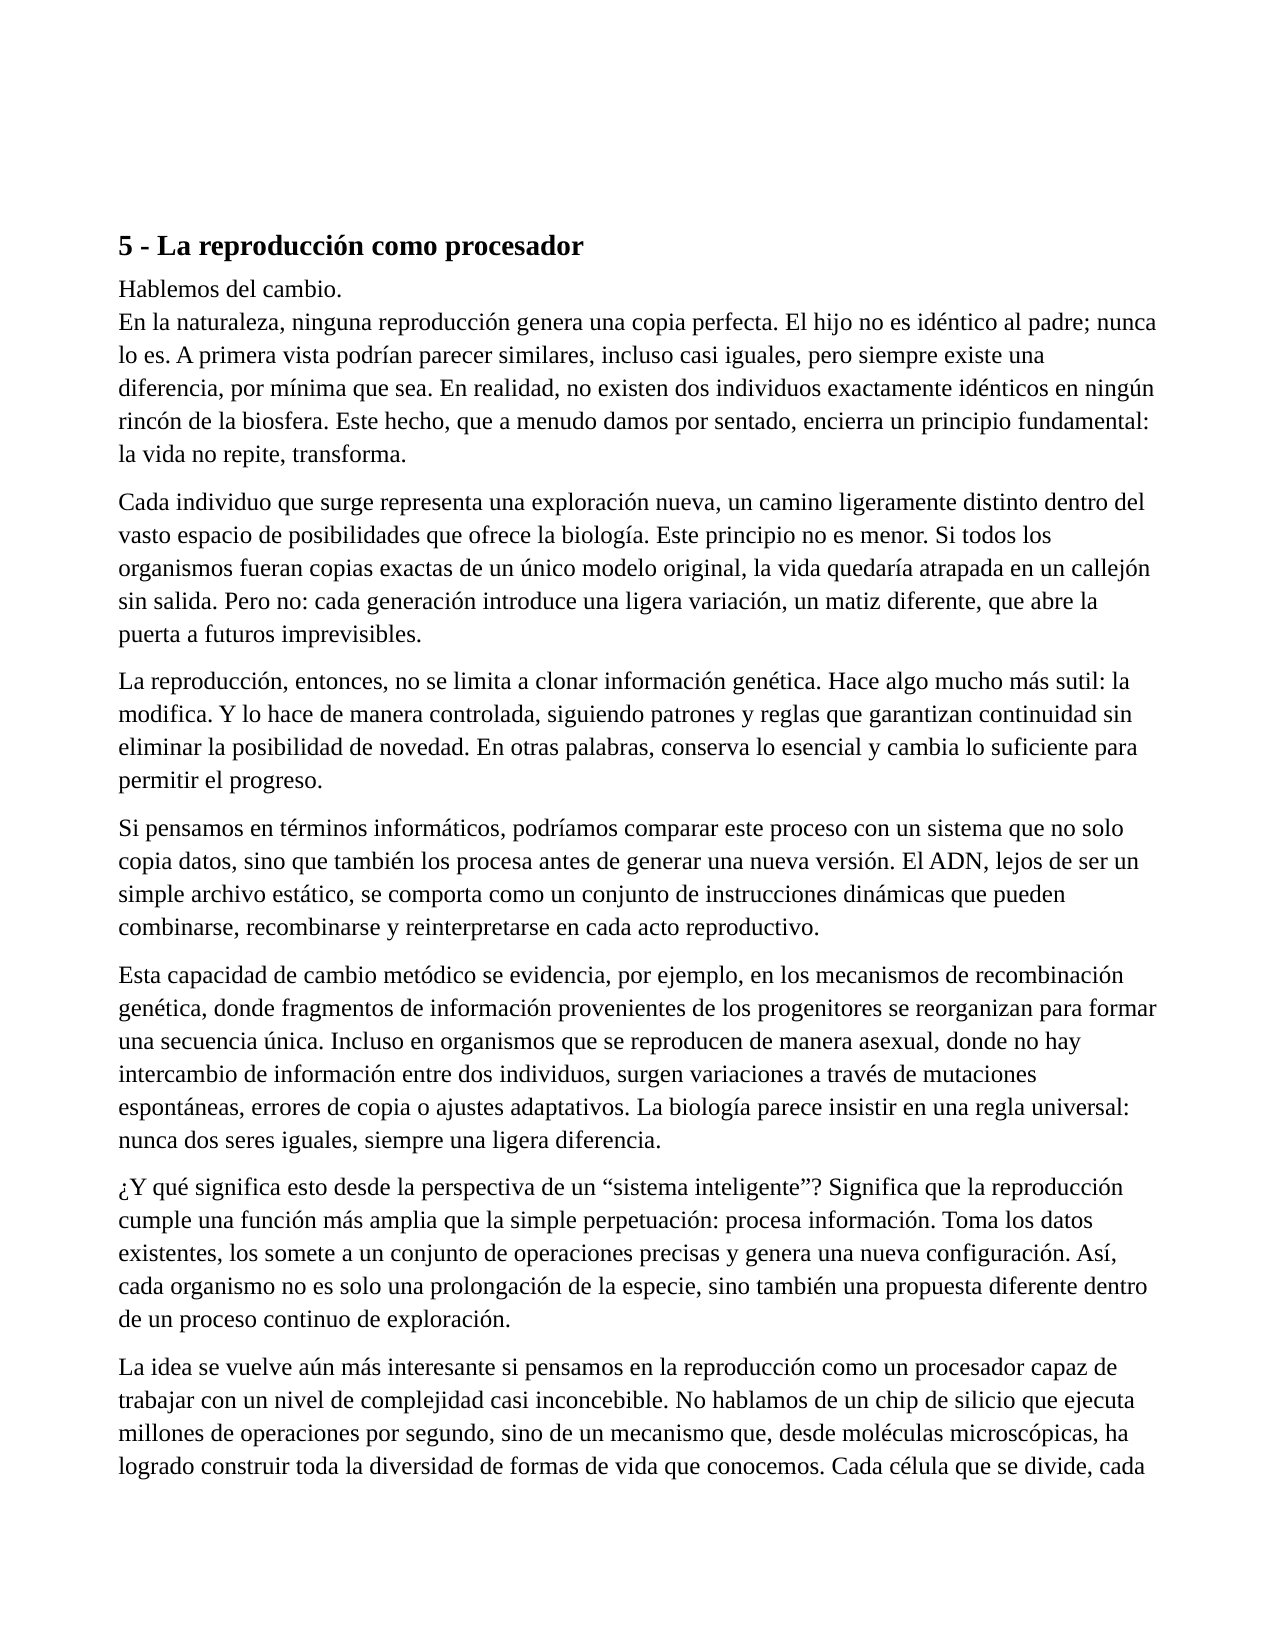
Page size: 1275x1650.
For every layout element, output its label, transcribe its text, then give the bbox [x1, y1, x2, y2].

text La reproducción, entonces, no se limita a clonar información genética. Hace algo mucho más sutil: la modifica. Y lo hace de manera controlada, siguiendo patrones y reglas que garantizan continuidad sin eliminar la posibilidad de novedad. En otras palabras, conserva lo esencial y cambia lo suficiente para permitir el progreso. [118, 666, 1157, 794]
text Esta capacidad de cambio metódico se evidencia, por ejemplo, en los mecanismos de recombinación genética, donde fragmentos de información provenientes de los progenitores se reorganizan para formar una secuencia única. Incluso en organismos que se reproducen de manera asexual, donde no hay intercambio de información entre dos individuos, surgen variaciones a través de mutaciones espontáneas, errores de copia o ajustes adaptativos. La biología parece insistir en una regla universal: nunca dos seres iguales, siempre una ligera diferencia. [118, 960, 1157, 1153]
subtitle 5 - La reproducción como procesador [118, 228, 1157, 261]
text Si pensamos en términos informáticos, podríamos comparar este proceso con un sistema que no solo copia datos, sino que también los procesa antes de generar una nueva versión. El ADN, lejos de ser un simple archivo estático, se comporta como un conjunto de instrucciones dinámicas que pueden combinarse, recombinarse y reinterpretarse en cada acto reproductivo. [118, 813, 1157, 941]
text Hablemos del cambio. En la naturaleza, ninguna reproducción genera una copia perfecta. El hijo no es idéntico al padre; nunca lo es. A primera vista podrían parecer similares, incluso casi iguales, pero siempre existe una diferencia, por mínima que sea. En realidad, no existen dos individuos exactamente idénticos en ningún rincón de la biosfera. Este hecho, que a menudo damos por sentado, encierra un principio fundamental: la vida no repite, transforma. [118, 274, 1157, 468]
text La idea se vuelve aún más interesante si pensamos en la reproducción como un procesador capaz de trabajar con un nivel de complejidad casi inconcebible. No hablamos de un chip de silicio que ejecuta millones de operaciones por segundo, sino de un mecanismo que, desde moléculas microscópicas, ha logrado construir toda la diversidad de formas de vida que conocemos. Cada célula que se divide, cada [118, 1352, 1157, 1480]
text Cada individuo que surge representa una exploración nueva, un camino ligeramente distinto dentro del vasto espacio de posibilidades que ofrece la biología. Este principio no es menor. Si todos los organismos fueran copias exactas de un único modelo original, la vida quedaría atrapada en un callejón sin salida. Pero no: cada generación introduce una ligera variación, un matiz diferente, que abre la puerta a futuros imprevisibles. [118, 487, 1157, 647]
text ¿Y qué significa esto desde la perspectiva de un “sistema inteligente”? Significa que la reproducción cumple una función más amplia que la simple perpetuación: procesa información. Toma los datos existentes, los somete a un conjunto de operaciones precisas y genera una nueva configuración. Así, cada organismo no es solo una prolongación de la especie, sino también una propuesta diferente dentro de un proceso continuo de exploración. [118, 1172, 1157, 1333]
